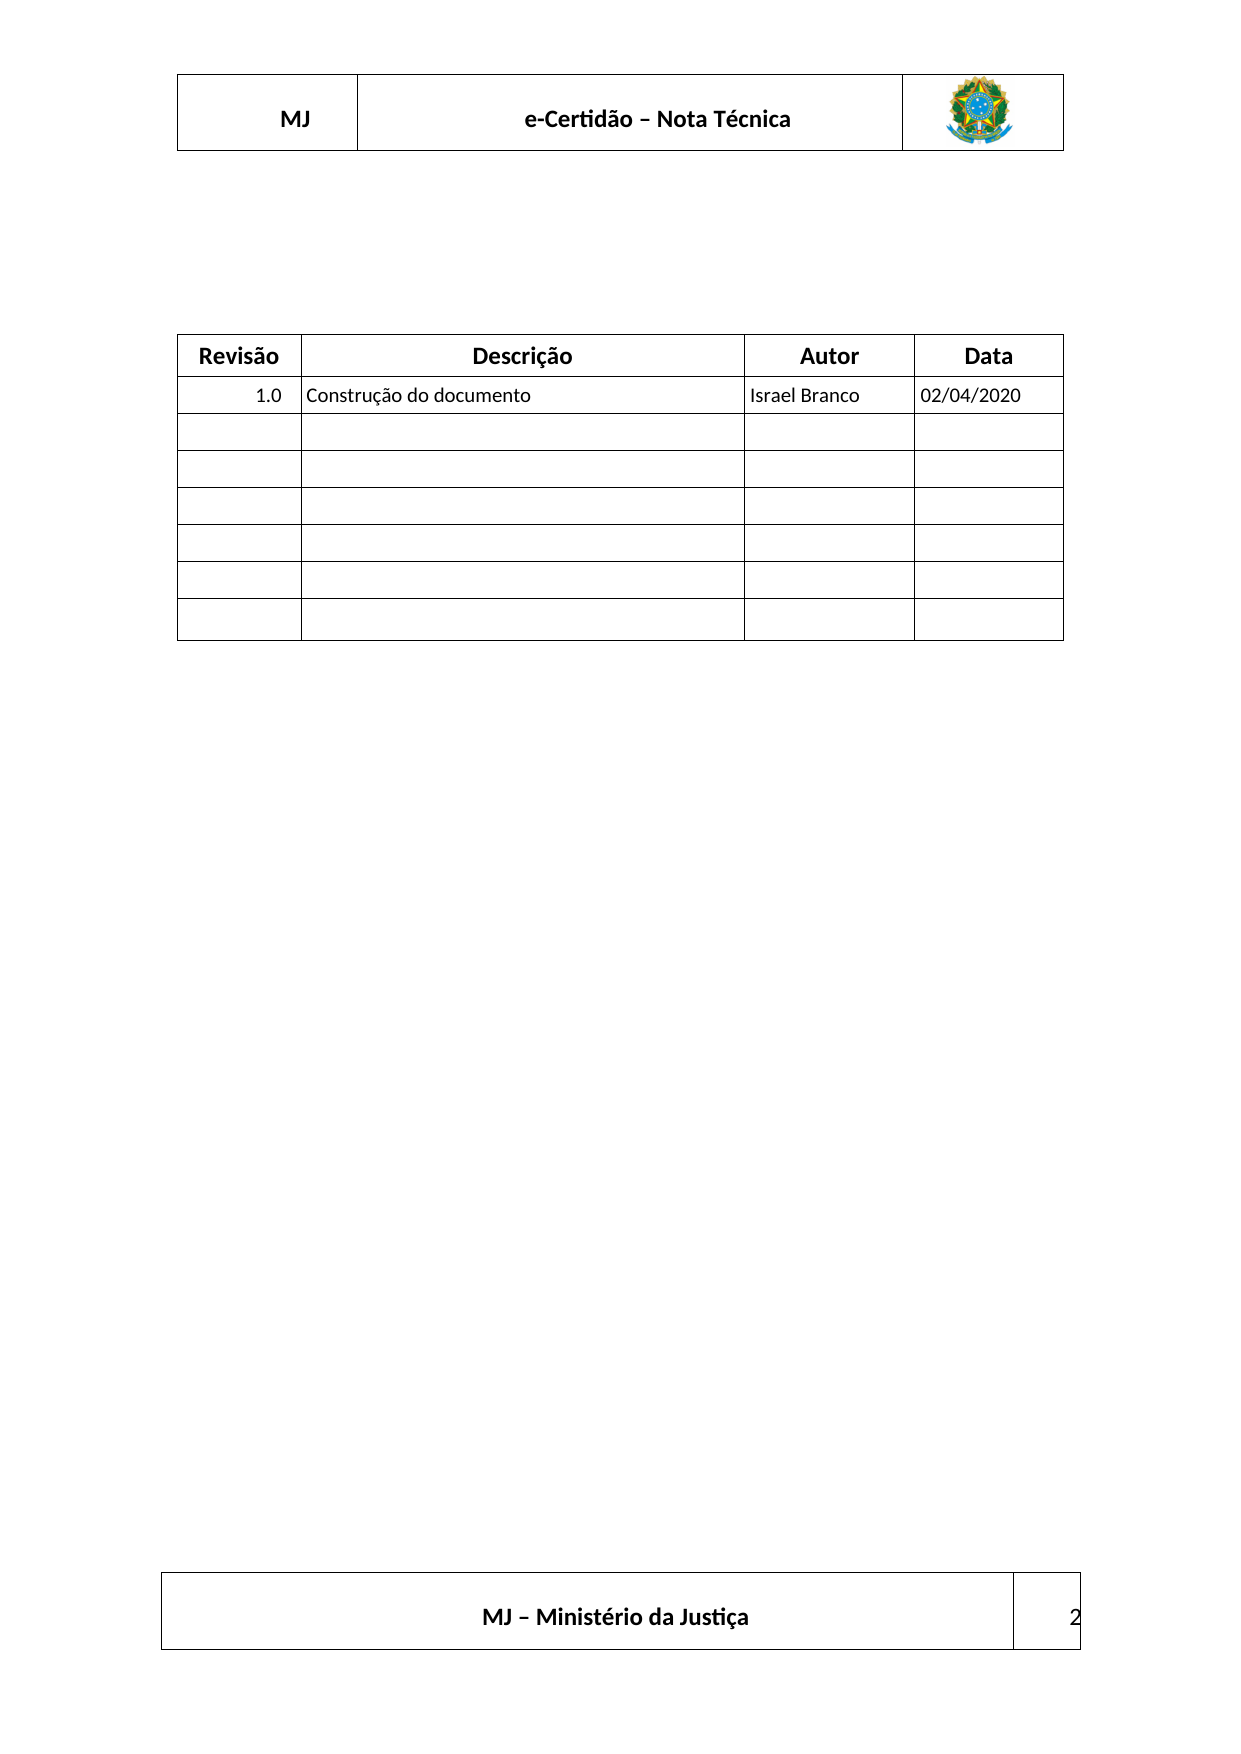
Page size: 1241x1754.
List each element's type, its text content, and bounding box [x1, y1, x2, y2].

table_cell [745, 414, 914, 450]
table_cell [302, 599, 744, 640]
table_cell [915, 488, 1063, 524]
table_cell [745, 562, 914, 598]
table_header Autor [745, 335, 914, 376]
table_header Descrição [302, 335, 744, 376]
table_cell [178, 525, 301, 561]
table_cell [915, 451, 1063, 487]
table_cell Israel Branco [745, 377, 914, 413]
table_cell [178, 488, 301, 524]
table_cell [302, 488, 744, 524]
table_cell [302, 525, 744, 561]
table_header Revisão [178, 335, 301, 376]
table_cell [915, 599, 1063, 640]
table_cell 02/04/2020 [915, 377, 1063, 413]
table_cell [745, 488, 914, 524]
table_cell [915, 414, 1063, 450]
table_cell [745, 599, 914, 640]
table_cell [302, 562, 744, 598]
table_cell [745, 525, 914, 561]
table_cell [302, 414, 744, 450]
table_cell [178, 562, 301, 598]
table_cell [302, 451, 744, 487]
picture [944, 75, 1020, 149]
table_cell Construção do documento [302, 377, 744, 413]
table_cell [178, 451, 301, 487]
table_cell [178, 599, 301, 640]
table_cell [745, 451, 914, 487]
table_cell [178, 414, 301, 450]
table_cell 1.0 [178, 377, 301, 413]
table_cell [915, 562, 1063, 598]
table_cell [915, 525, 1063, 561]
table_header Data [915, 335, 1063, 376]
